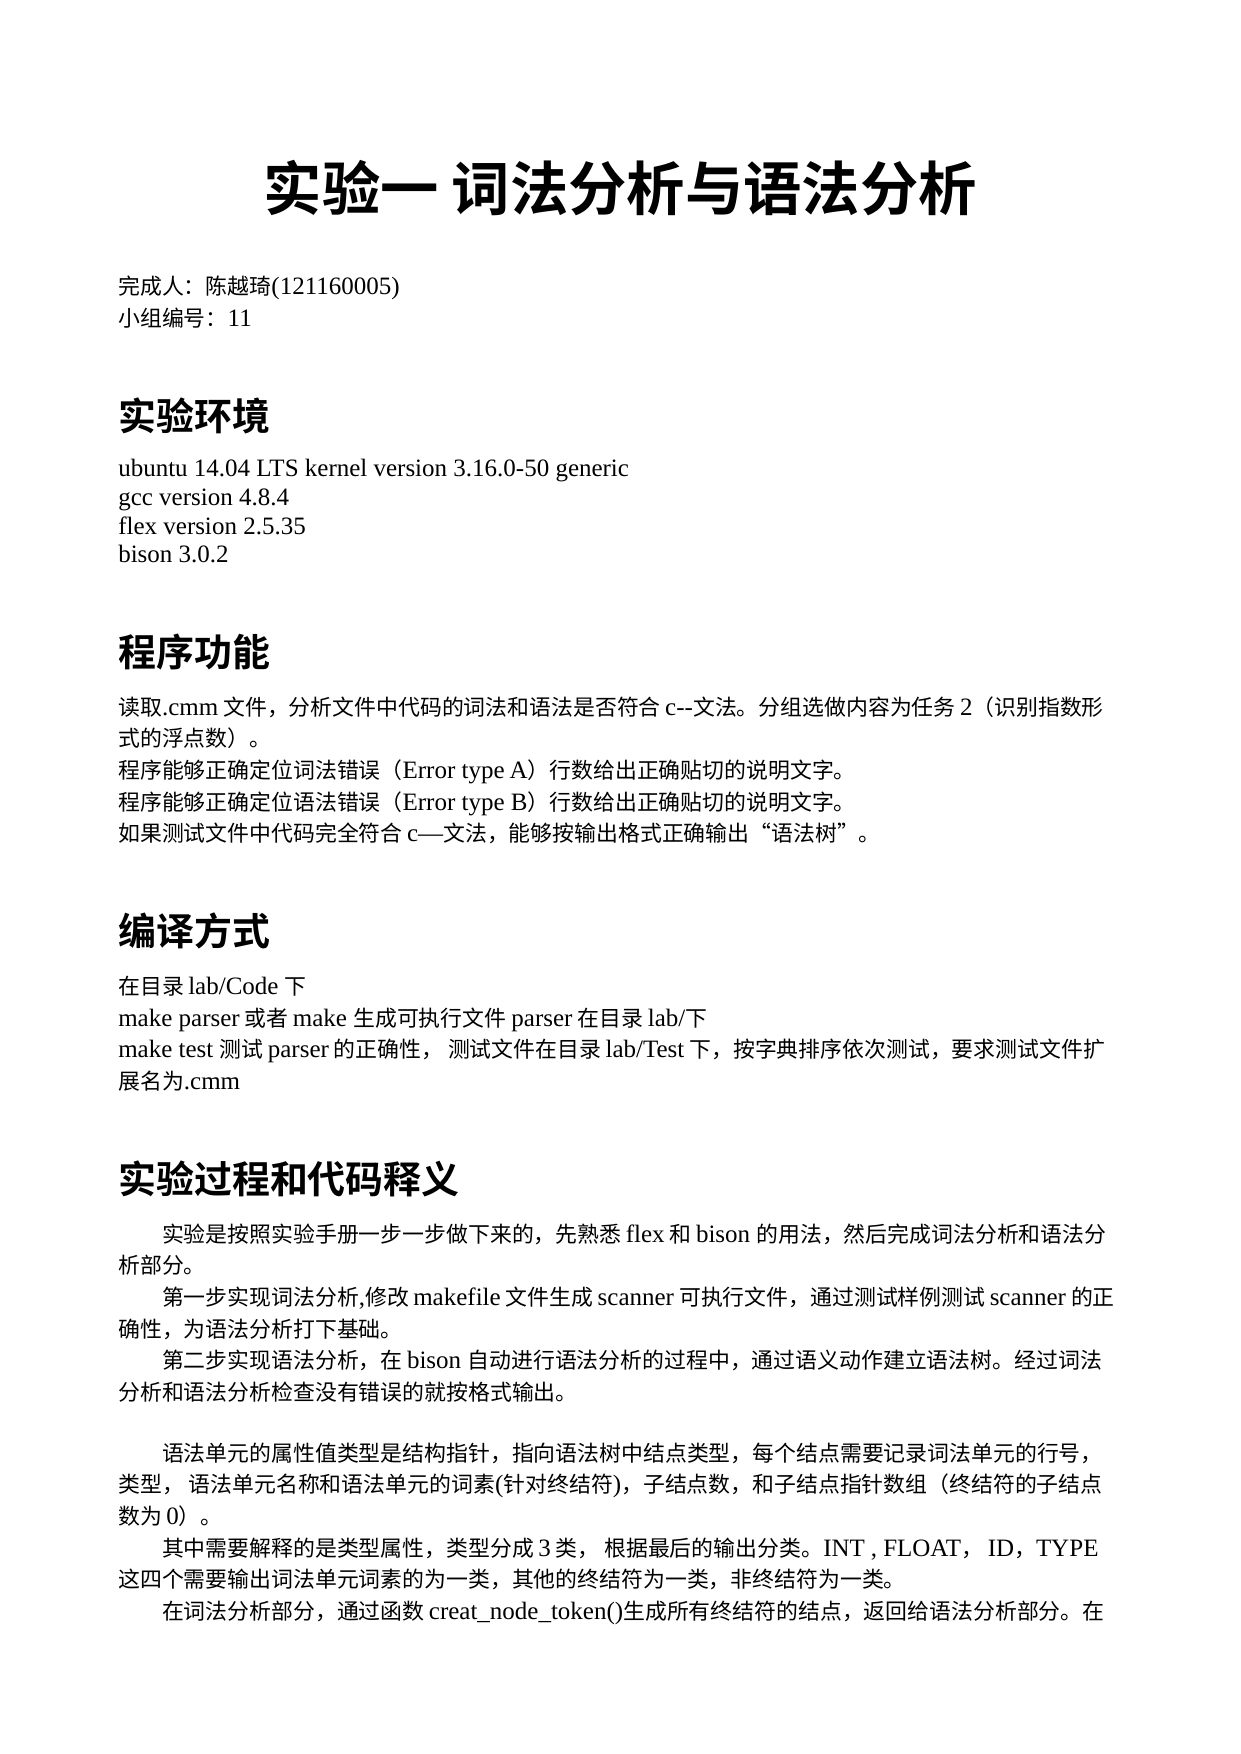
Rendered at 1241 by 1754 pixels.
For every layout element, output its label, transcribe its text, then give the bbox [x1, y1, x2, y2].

text 如果测试文件中代码完全符合c—文法，能够按输出格式正确输出“语法树”。 [118, 816, 1122, 848]
text 小组编号：11 [118, 301, 1122, 332]
subtitle 编译方式 [118, 902, 1122, 956]
text 程序能够正确定位语法错误（Error type B）行数给出正确贴切的说明文字。 [118, 784, 1122, 816]
text ubuntu 14.04 LTS kernel version 3.16.0-50 generic [118, 453, 1122, 482]
text 完成人：陈越琦(121160005) [118, 269, 1122, 301]
text 第一步实现词法分析,修改makefile文件生成scanner可执行文件，通过测试样例测试scanner的正确性，为语法分析打下基础。 [118, 1280, 1122, 1343]
subtitle 实验过程和代码释义 [118, 1149, 1122, 1204]
text 实验是按照实验手册一步一步做下来的，先熟悉flex和bison 的用法，然后完成词法分析和语法分析部分。 [118, 1217, 1122, 1280]
text 程序能够正确定位词法错误（Error type A）行数给出正确贴切的说明文字。 [118, 753, 1122, 784]
text make test 测试parser的正确性， 测试文件在目录lab/Test下，按字典排序依次测试，要求测试文件扩展名为.cmm [118, 1032, 1122, 1096]
text flex version 2.5.35 [118, 511, 1122, 539]
text 读取.cmm文件，分析文件中代码的词法和语法是否符合c--文法。分组选做内容为任务2（识别指数形式的浮点数）。 [118, 689, 1122, 753]
text 在词法分析部分，通过函数creat_node_token()生成所有终结符的结点，返回给语法分析部分。在 [118, 1594, 1122, 1626]
text 第二步实现语法分析，在bison 自动进行语法分析的过程中，通过语义动作建立语法树。经过词法分析和语法分析检查没有错误的就按格式输出。 [118, 1343, 1122, 1407]
text 在目录lab/Code 下 [118, 969, 1122, 1001]
text make parser或者make 生成可执行文件 parser在目录 lab/下 [118, 1001, 1122, 1032]
text gcc version 4.8.4 [118, 482, 1122, 511]
subtitle 实验环境 [118, 386, 1122, 441]
title 实验一 词法分析与语法分析 [118, 143, 1122, 228]
subtitle 程序功能 [118, 622, 1122, 677]
text 其中需要解释的是类型属性，类型分成3类， 根据最后的输出分类。INT , FLOAT， ID，TYPE这四个需要输出词法单元词素的为一类，其他的终结符为一类，非终结符为一类。 [118, 1531, 1122, 1594]
text 语法单元的属性值类型是结构指针，指向语法树中结点类型，每个结点需要记录词法单元的行号， 类型， 语法单元名称和语法单元的词素(针对终结符)，子结点数，和子结点指针数组（终结符的子结点数为0）。 [118, 1436, 1122, 1531]
text bison 3.0.2 [118, 539, 1122, 568]
